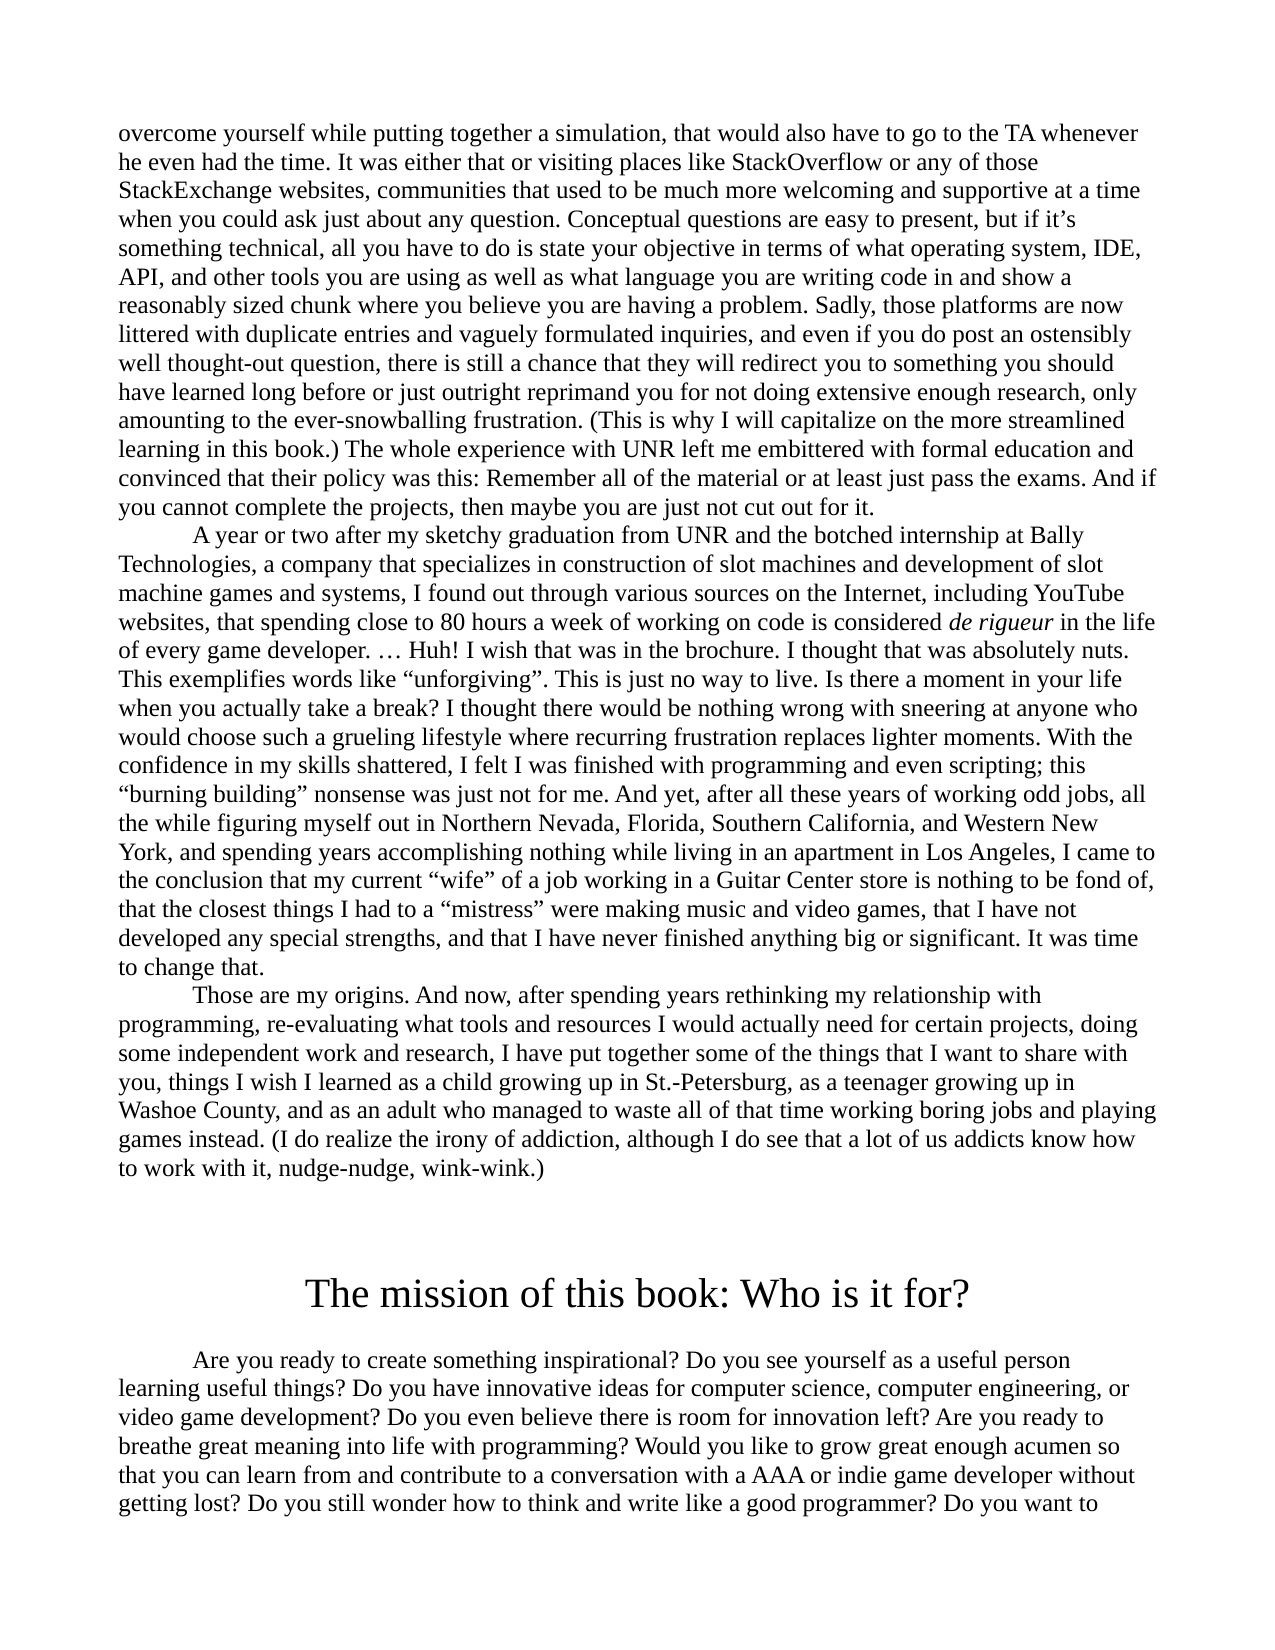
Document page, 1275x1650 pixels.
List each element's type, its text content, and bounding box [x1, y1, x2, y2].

text overcome yourself while putting together a simulation, that would also have to go to the TA whenever he even had the time. It was either that or visiting places like StackOverflow or any of those StackExchange websites, communities that used to be much more welcoming and supportive at a time when you could ask just about any question. Conceptual questions are easy to present, but if it’s something technical, all you have to do is state your objective in terms of what operating system, IDE, API, and other tools you are using as well as what language you are writing code in and show a reasonably sized chunk where you believe you are having a problem. Sadly, those platforms are now littered with duplicate entries and vaguely formulated inquiries, and even if you do post an ostensibly well thought-out question, there is still a chance that they will redirect you to something you should have learned long before or just outright reprimand you for not doing extensive enough research, only amounting to the ever-snowballing frustration. (This is why I will capitalize on the more streamlined learning in this book.) The whole experience with UNR left me embittered with formal education and convinced that their policy was this: Remember all of the material or at least just pass the exams. And if you cannot complete the projects, then maybe you are just not cut out for it. [118, 118, 1157, 521]
text Are you ready to create something inspirational? Do you see yourself as a useful person learning useful things? Do you have innovative ideas for computer science, computer engineering, or video game development? Do you even believe there is room for innovation left? Are you ready to breathe great meaning into life with programming? Would you like to grow great enough acumen so that you can learn from and contribute to a conversation with a AAA or indie game developer without getting lost? Do you still wonder how to think and write like a good programmer? Do you want to [118, 1345, 1157, 1517]
text Those are my origins. And now, after spending years rethinking my relationship with programming, re-evaluating what tools and resources I would actually need for certain projects, doing some independent work and research, I have put together some of the things that I want to share with you, things I wish I learned as a child growing up in St.-Petersburg, as a teenager growing up in Washoe County, and as an adult who managed to waste all of that time working boring jobs and playing games instead. (I do realize the irony of addiction, although I do see that a lot of us addicts know how to work with it, nudge-nudge, wink-wink.) [118, 981, 1157, 1182]
text The mission of this book: Who is it for? [118, 1268, 1157, 1316]
text A year or two after my sketchy graduation from UNR and the botched internship at Bally Technologies, a company that specializes in construction of slot machines and development of slot machine games and systems, I found out through various sources on the Internet, including YouTube websites, that spending close to 80 hours a week of working on code is considered de rigueur in the life of every game developer. … Huh! I wish that was in the brochure. I thought that was absolutely nuts. This exemplifies words like “unforgiving”. This is just no way to live. Is there a moment in your life when you actually take a break? I thought there would be nothing wrong with sneering at anyone who would choose such a grueling lifestyle where recurring frustration replaces lighter moments. With the confidence in my skills shattered, I felt I was finished with programming and even scripting; this “burning building” nonsense was just not for me. And yet, after all these years of working odd jobs, all the while figuring myself out in Northern Nevada, Florida, Southern California, and Western New York, and spending years accomplishing nothing while living in an apartment in Los Angeles, I came to the conclusion that my current “wife” of a job working in a Guitar Center store is nothing to be fond of, that the closest things I had to a “mistress” were making music and video games, that I have not developed any special strengths, and that I have never finished anything big or significant. It was time to change that. [118, 521, 1157, 981]
